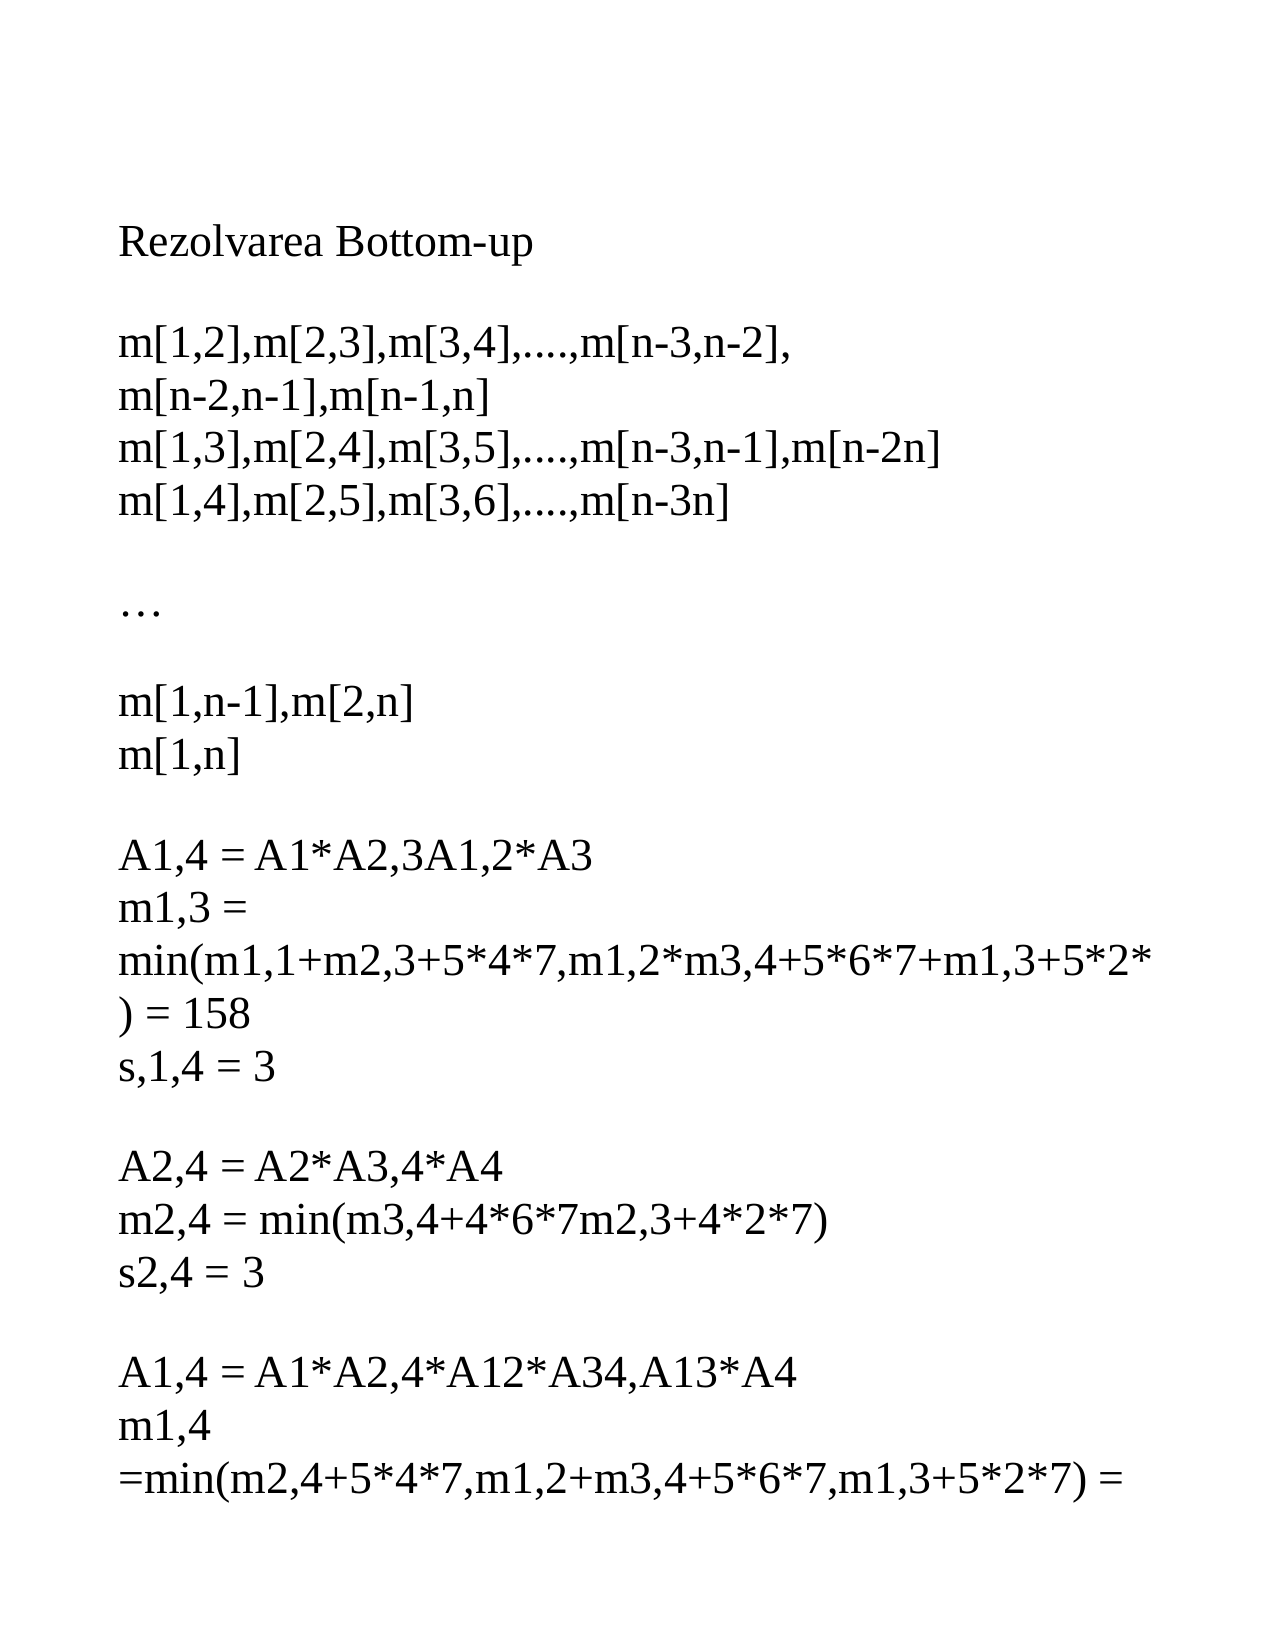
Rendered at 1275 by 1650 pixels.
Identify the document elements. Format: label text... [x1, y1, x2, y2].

text A1,4 = A1*A2,4*A12*A34,A13*A4 [118, 1345, 1157, 1397]
text m[1,n] [118, 727, 1157, 779]
text s2,4 = 3 [118, 1244, 1157, 1297]
text m1,4 =min(m2,4+5*4*7,m1,2+m3,4+5*6*7,m1,3+5*2*7) = [118, 1397, 1157, 1503]
text m[1,4],m[2,5],m[3,6],....,m[n-3n] [118, 473, 1157, 525]
text m1,3 = min(m1,1+m2,3+5*4*7,m1,2*m3,4+5*6*7+m1,3+5*2*) = 158 [118, 880, 1157, 1038]
text m[1,2],m[2,3],m[3,4],....,m[n-3,n-2], [118, 314, 1157, 367]
text … [118, 573, 1157, 626]
text m2,4 = min(m3,4+4*6*7m2,3+4*2*7) [118, 1191, 1157, 1244]
text m[n-2,n-1],m[n-1,n] [118, 367, 1157, 420]
text A1,4 = A1*A2,3A1,2*A3 [118, 827, 1157, 880]
text m[1,n-1],m[2,n] [118, 674, 1157, 727]
text Rezolvarea Bottom-up [118, 214, 1157, 267]
text A2,4 = A2*A3,4*A4 [118, 1139, 1157, 1191]
text m[1,3],m[2,4],m[3,5],....,m[n-3,n-1],m[n-2n] [118, 420, 1157, 473]
text s,1,4 = 3 [118, 1038, 1157, 1091]
